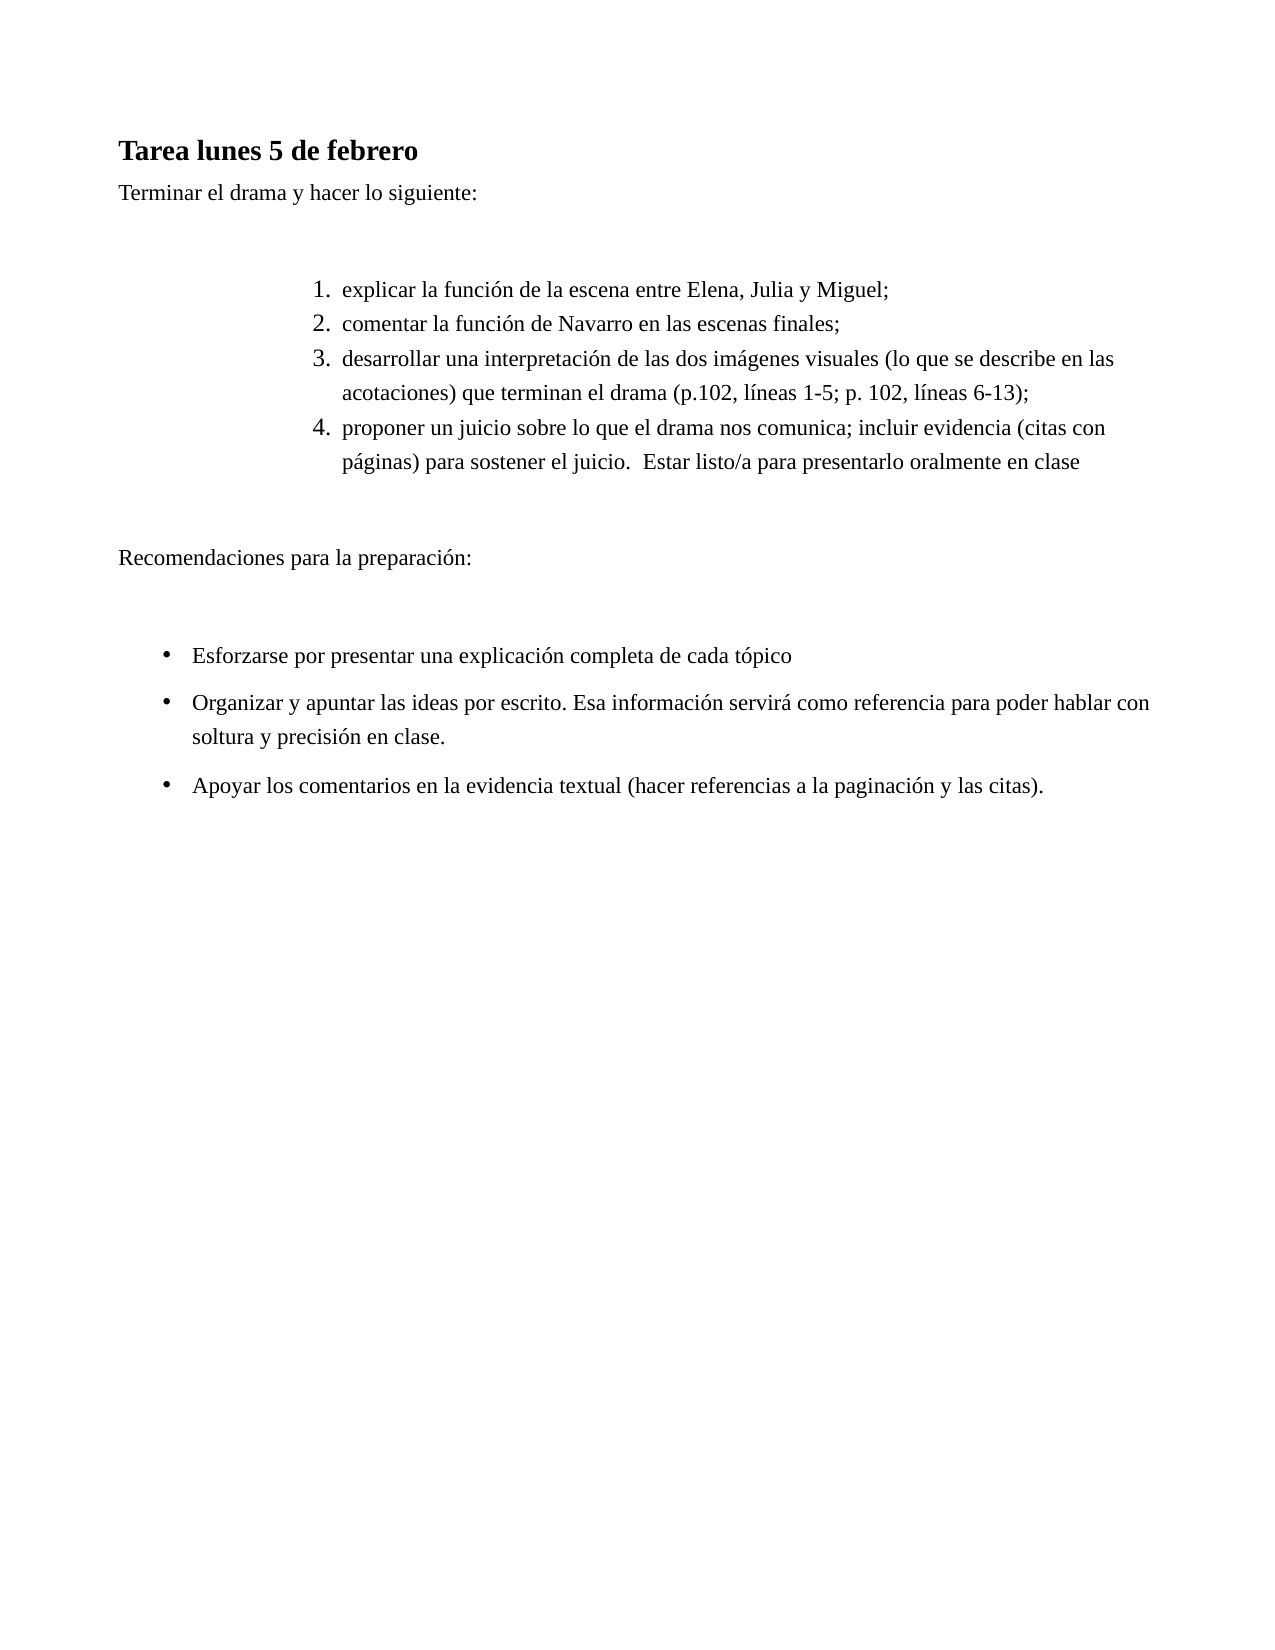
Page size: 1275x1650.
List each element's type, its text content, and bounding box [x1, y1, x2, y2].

list Apoyar los comentarios en la evidencia textual (hacer referencias a la paginación y las citas). [162, 770, 1157, 799]
text Recomendaciones para la preparación: [118, 544, 1157, 571]
list comentar la función de Navarro en las escenas finales; [312, 308, 1157, 337]
list proponer un juicio sobre lo que el drama nos comunica; incluir evidencia (citas con páginas) para sostener el juicio. Estar listo/a para presentarlo oralmente en clase [312, 412, 1157, 475]
list desarrollar una interpretación de las dos imágenes visuales (lo que se describe en las acotaciones) que terminan el drama (p.102, líneas 1-5; p. 102, líneas 6-13); [312, 343, 1157, 406]
text Terminar el drama y hacer lo siguiente: [118, 179, 1157, 205]
list Organizar y apuntar las ideas por escrito. Esa información servirá como referencia para poder hablar con soltura y precisión en clase. [162, 689, 1157, 750]
list explicar la función de la escena entre Elena, Julia y Miguel; [312, 274, 1157, 303]
subtitle Tarea lunes 5 de febrero [118, 133, 1157, 166]
list Esforzarse por presentar una explicación completa de cada tópico [162, 640, 1157, 668]
